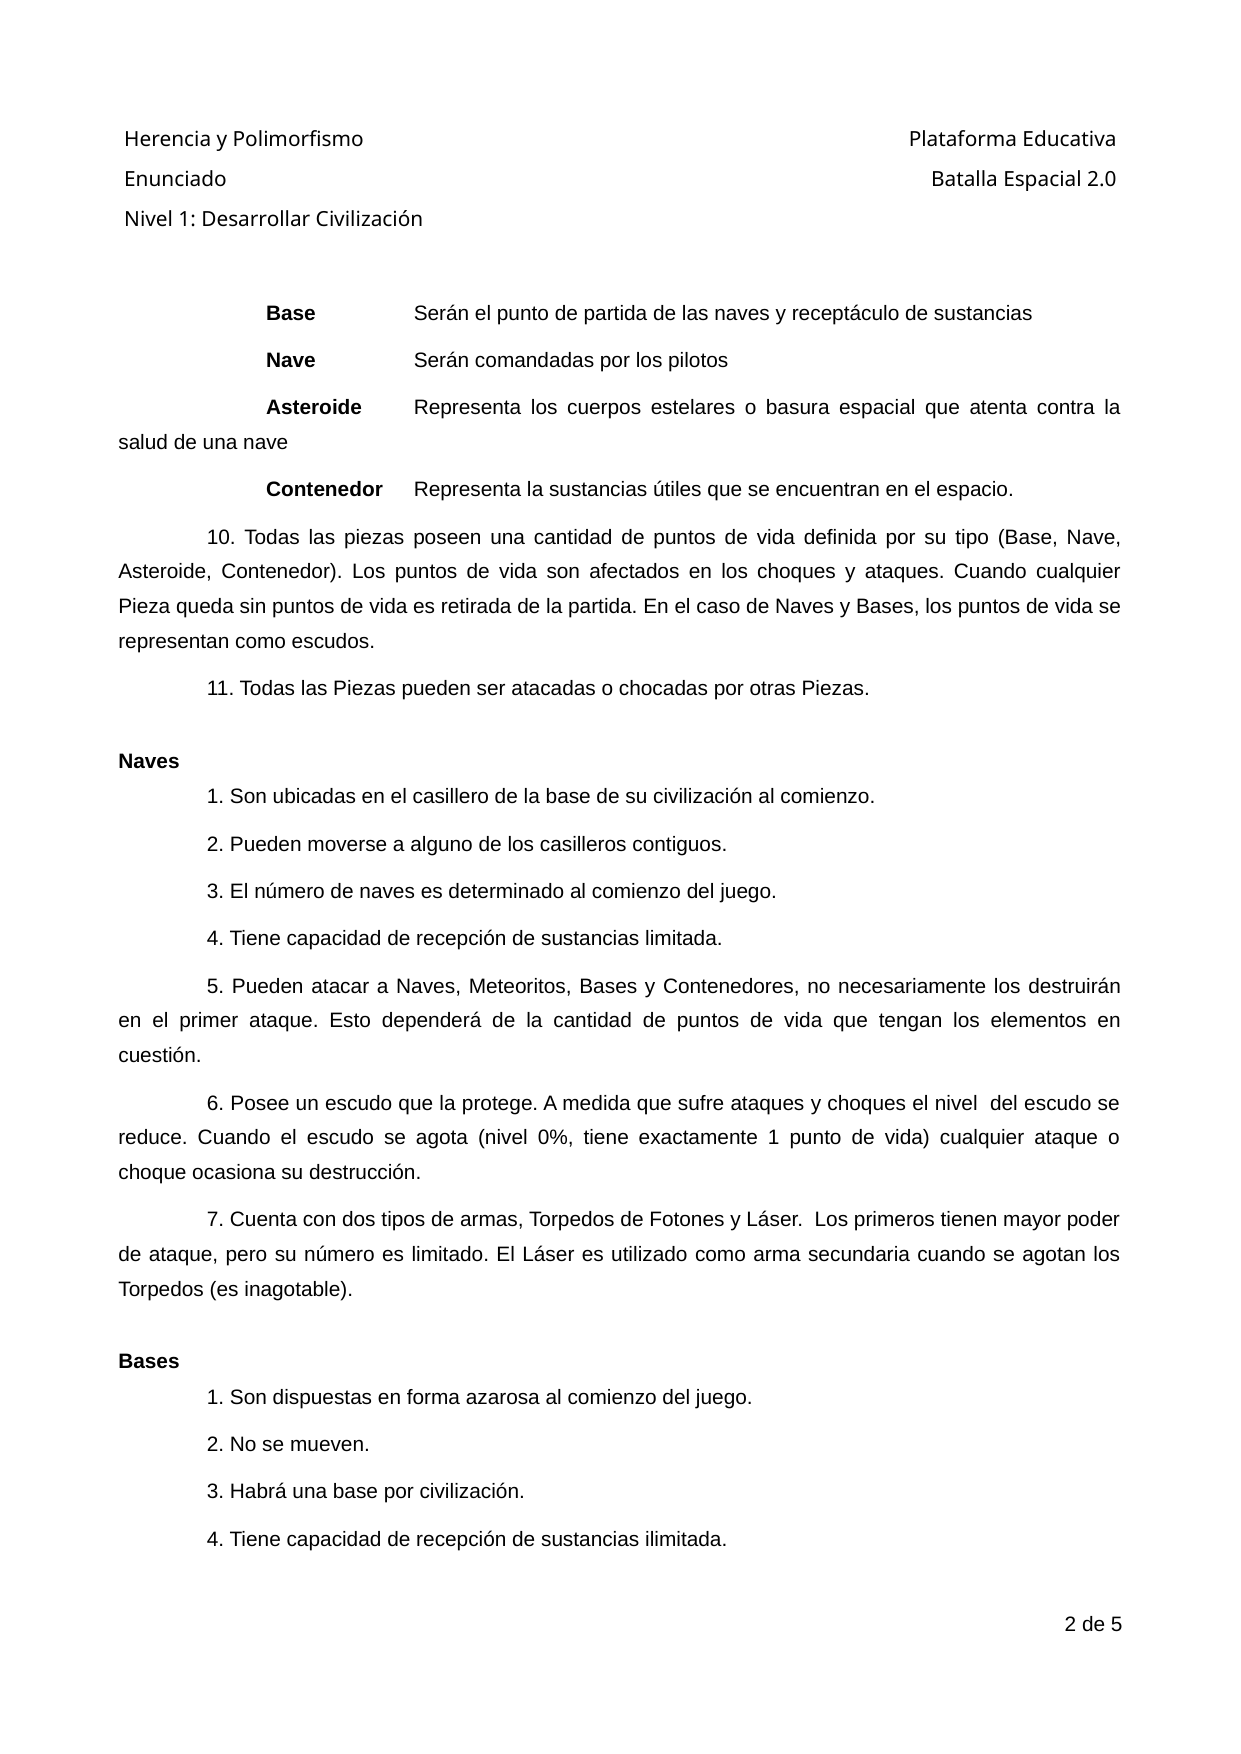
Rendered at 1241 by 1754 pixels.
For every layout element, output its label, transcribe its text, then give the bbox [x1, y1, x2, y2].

text 6. Posee un escudo que la protege. A medida que sufre ataques y choques el nivel del escudo se reduce. Cuando el escudo se agota (nivel 0%, tiene exactamente 1 punto de vida) cualquier ataque o choque ocasiona su destrucción. [118, 1091, 1122, 1184]
text Contenedor Representa la sustancias útiles que se encuentran en el espacio. [118, 478, 1122, 501]
text 2. No se mueven. [118, 1433, 1122, 1456]
text 2. Pueden moverse a alguno de los casilleros contiguos. [118, 832, 1122, 856]
text Asteroide Representa los cuerpos estelares o basura espacial que atenta contra la salud de una nave [118, 396, 1122, 454]
text Base Serán el punto de partida de las naves y receptáculo de sustancias [118, 301, 1122, 324]
subtitle Naves [118, 749, 1122, 772]
text 11. Todas las Piezas pueden ser atacadas o chocadas por otras Piezas. [118, 677, 1122, 700]
text Nave Serán comandadas por los pilotos [118, 349, 1122, 372]
text 1. Son dispuestas en forma azarosa al comienzo del juego. [118, 1386, 1122, 1409]
text 4. Tiene capacidad de recepción de sustancias ilimitada. [118, 1527, 1122, 1551]
text 5. Pueden atacar a Naves, Meteoritos, Bases y Contenedores, no necesariamente los destruirán en el primer ataque. Esto dependerá de la cantidad de puntos de vida que tengan los elementos en cuestión. [118, 974, 1122, 1067]
text 4. Tiene capacidad de recepción de sustancias limitada. [118, 927, 1122, 950]
text 3. El número de naves es determinado al comienzo del juego. [118, 879, 1122, 903]
text 7. Cuenta con dos tipos de armas, Torpedos de Fotones y Láser. Los primeros tienen mayor poder de ataque, pero su número es limitado. El Láser es utilizado como arma secundaria cuando se agotan los Torpedos (es inagotable). [118, 1208, 1122, 1301]
text 10. Todas las piezas poseen una cantidad de puntos de vida definida por su tipo (Base, Nave, Asteroide, Contenedor). Los puntos de vida son afectados en los choques y ataques. Cuando cualquier Pieza queda sin puntos de vida es retirada de la partida. En el caso de Naves y Bases, los puntos de vida se representan como escudos. [118, 525, 1122, 653]
text 1. Son ubicadas en el casillero de la base de su civilización al comienzo. [118, 785, 1122, 808]
text 3. Habrá una base por civilización. [118, 1480, 1122, 1503]
subtitle Bases [118, 1350, 1122, 1373]
